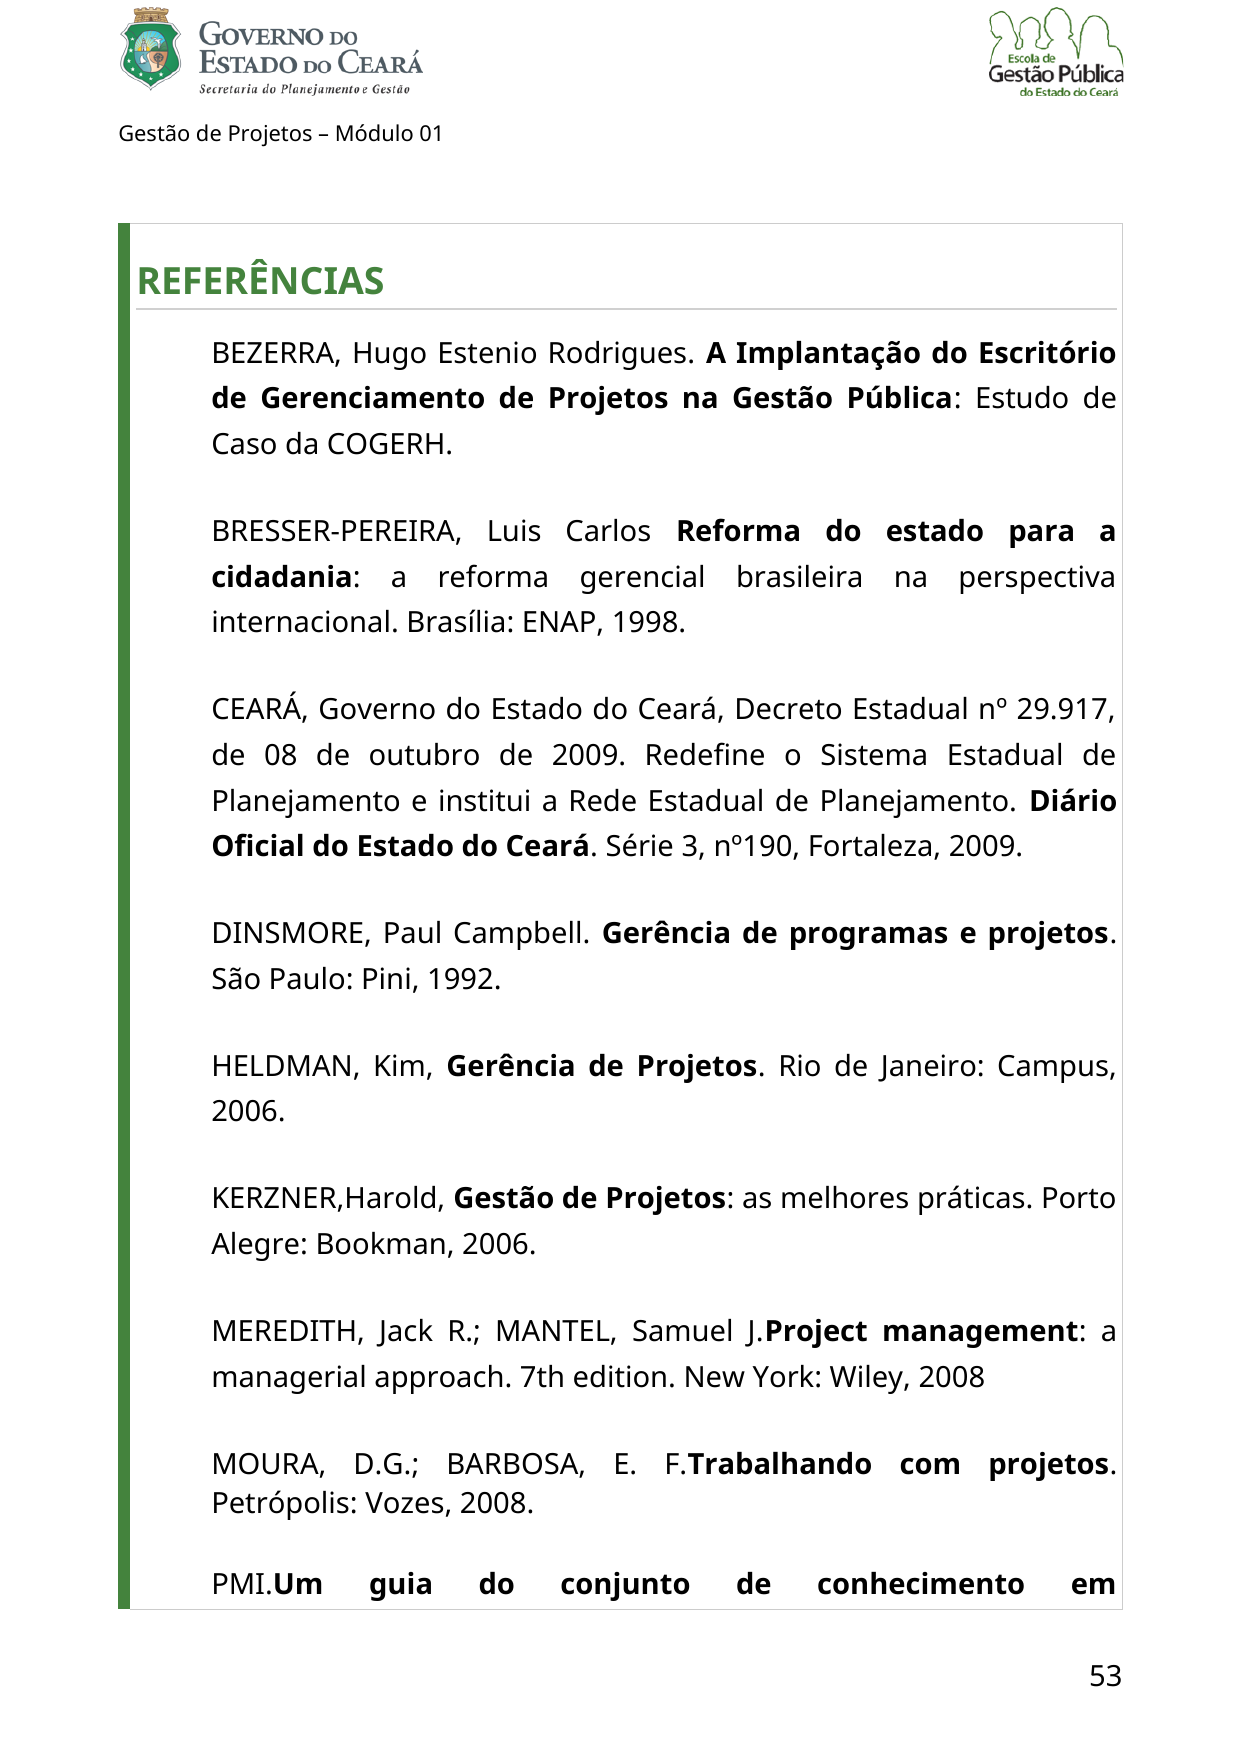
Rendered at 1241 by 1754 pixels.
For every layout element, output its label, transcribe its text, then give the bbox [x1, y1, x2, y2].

picture [120, 7, 1124, 96]
table_header REFERÊNCIAS BEZERRA, Hugo Estenio Rodrigues. A Implantação do Escritório de Gerenciamento de Projetos na Gestão Pública: Estudo de Caso da COGERH. BRESSER-PEREIRA, Luis Carlos Reforma do estado para a cidadania: a reforma gerencial brasileira na perspectiva internacional. Brasília: ENAP, 1998. CEARÁ, Governo do Estado do Ceará, Decreto Estadual nº 29.917, de 08 de outubro de 2009. Redefine o Sistema Estadual de Planejamento e institui a Rede Estadual de Planejamento. Diário Oficial do Estado do Ceará. Série 3, nº190, Fortaleza, 2009. DINSMORE, Paul Campbell. Gerência de programas e projetos. São Paulo: Pini, 1992. HELDMAN, Kim, Gerência de Projetos. Rio de Janeiro: Campus, 2006. KERZNER,Harold, Gestão de Projetos: as melhores práticas. Porto Alegre: Bookman, 2006. MEREDITH, Jack R.; MANTEL, Samuel J.Project management: a managerial approach. 7th edition. New York: Wiley, 2008 MOURA, D.G.; BARBOSA, E. F.Trabalhando com projetos. Petrópolis: Vozes, 2008. PMI.Um guia do conjunto de conhecimento em [130, 224, 1122, 1609]
table_header [118, 223, 130, 1609]
